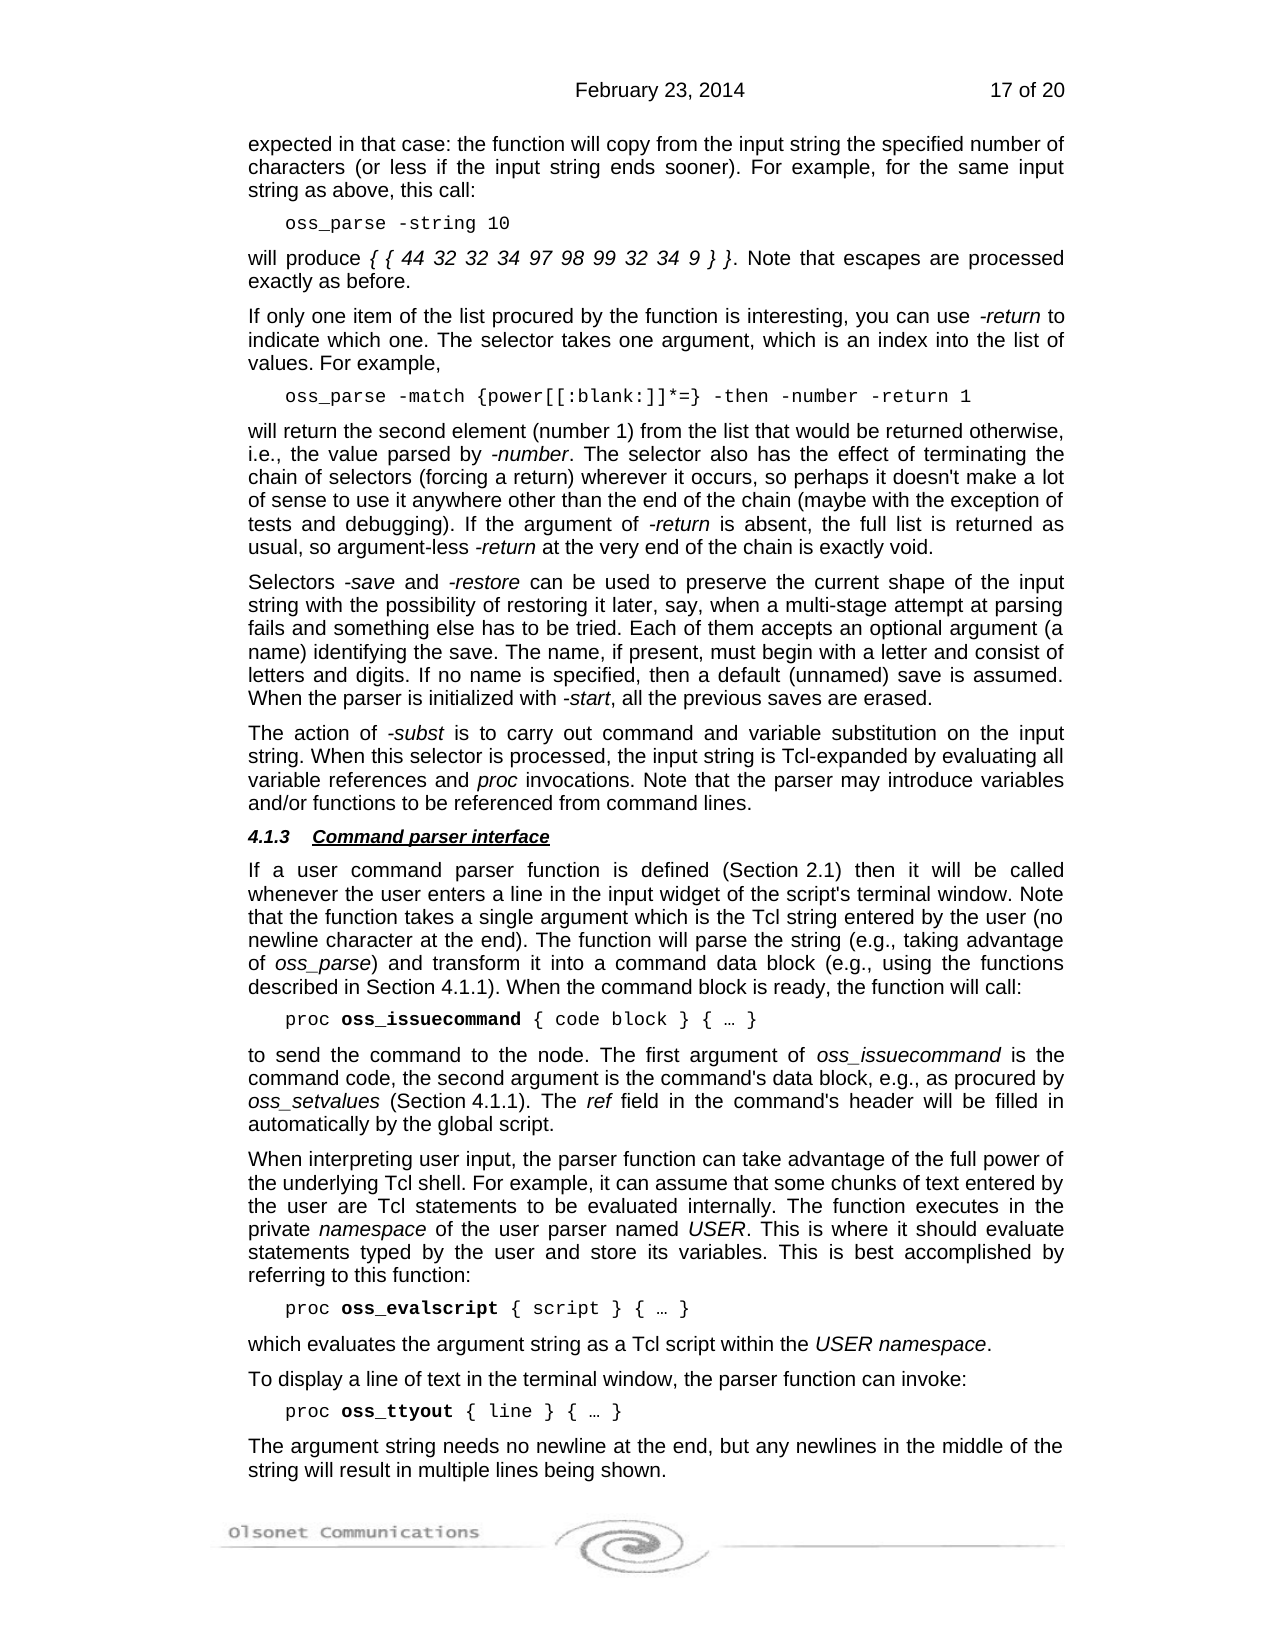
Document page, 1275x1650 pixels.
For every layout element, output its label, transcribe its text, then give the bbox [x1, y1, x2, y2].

text will return the second element (number 1) from the list that would be returned otherwise, i.e., the value parsed by -number. The selector also has the effect of terminating the chain of selectors (forcing a return) wherever it occurs, so perhaps it doesn't make a lot of sense to use it anywhere other than the end of the chain (maybe with the exception of tests and debugging). If the argument of -return is absent, the full list is returned as usual, so argument-less -return at the very end of the chain is exactly void. [248, 419, 1065, 559]
text which evaluates the argument string as a Tcl script within the USER namespace. [248, 1332, 1065, 1355]
text expected in that case: the function will copy from the input string the specified number of characters (or less if the input string ends sooner). For example, for the same input string as above, this call: [248, 132, 1065, 202]
text proc oss_evalscript { script } { … } [285, 1299, 1065, 1320]
picture [210, 1504, 1065, 1596]
text To display a line of text in the terminal window, the parser function can invoke: [248, 1367, 1065, 1390]
text When interpreting user input, the parser function can take advantage of the full power of the underlying Tcl shell. For example, it can assume that some chunks of text entered by the user are Tcl statements to be evaluated internally. The function executes in the private namespace of the user parser named USER. This is where it should evaluate statements typed by the user and store its variables. This is best accomplished by referring to this function: [248, 1148, 1065, 1287]
text The argument string needs no newline at the end, but any newlines in the middle of the string will result in multiple lines being shown. [248, 1435, 1065, 1482]
text If a user command parser function is defined (Section 2.1) then it will be called whenever the user enters a line in the input widget of the script's terminal window. Note that the function takes a single argument which is the Tcl string entered by the user (no newline character at the end). The function will parse the string (e.g., taking advantage of oss_parse) and transform it into a command data block (e.g., using the functions described in Section 4.1.1). When the command block is ready, the function will call: [248, 859, 1065, 998]
text to send the command to the node. The first argument of oss_issuecommand is the command code, the second argument is the command's data block, e.g., as procured by oss_setvalues (Section 4.1.1). The ref field in the command's header will be filled in automatically by the global script. [248, 1043, 1065, 1136]
subtitle Command parser interface [248, 826, 1065, 847]
text If only one item of the list procured by the function is interesting, you can use -return to indicate which one. The selector takes one argument, which is an index into the list of values. For example, [248, 305, 1065, 374]
text oss_parse -match {power[[:blank:]]*=} -then -number -return 1 [285, 386, 1065, 408]
text Selectors -save and -restore can be used to preserve the current shape of the input string with the possibility of restoring it later, say, when a multi-stage attempt at parsing fails and something else has to be tried. Each of them accepts an optional argument (a name) identifying the save. The name, if present, must begin with a letter and consist of letters and digits. If no name is specified, then a default (unnamed) save is assumed. When the parser is initialized with -start, all the previous saves are erased. [248, 571, 1065, 710]
text The action of -subst is to carry out command and variable substitution on the input string. When this selector is processed, the input string is Tcl-expanded by evaluating all variable references and proc invocations. Note that the parser may introduce variables and/or functions to be referenced from command lines. [248, 722, 1065, 814]
text proc oss_ttyout { line } { … } [285, 1402, 1065, 1423]
text oss_parse -string 10 [285, 214, 1065, 235]
text will produce { { 44 32 32 34 97 98 99 32 34 9 } }. Note that escapes are processed exactly as before. [248, 247, 1065, 293]
text proc oss_issuecommand { code block } { … } [285, 1010, 1065, 1031]
